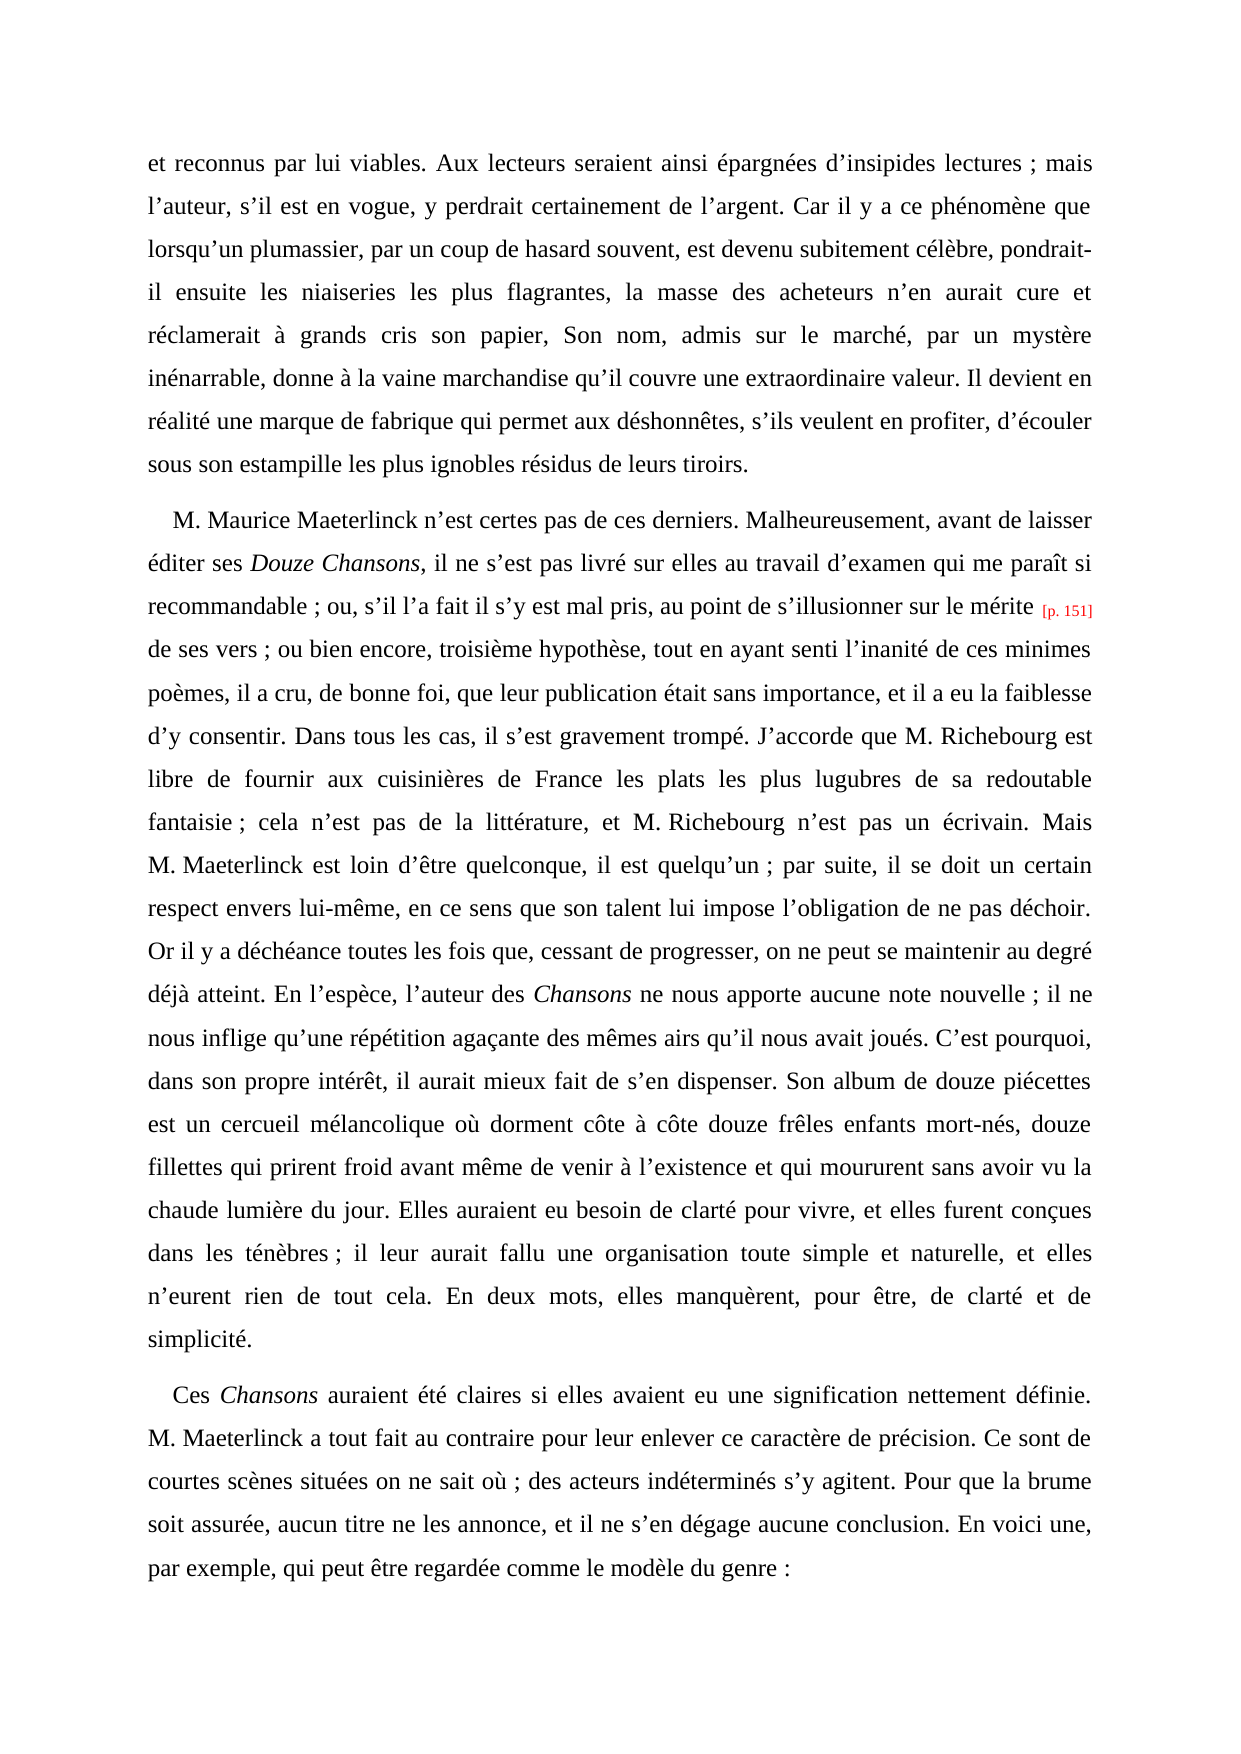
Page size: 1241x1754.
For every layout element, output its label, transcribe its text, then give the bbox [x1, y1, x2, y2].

text Ces Chansons auraient été claires si elles avaient eu une signification nettement définie. M. Maeterlinck a tout fait au contraire pour leur enlever ce caractère de précision. Ce sont de courtes scènes situées on ne sait où ; des acteurs indéterminés s’y agitent. Pour que la brume soit assurée, aucun titre ne les annonce, et il ne s’en dégage aucune conclusion. En voici une, par exemple, qui peut être regardée comme le modèle du genre : [148, 1380, 1093, 1581]
text M. Maurice Maeterlinck n’est certes pas de ces derniers. Malheureusement, avant de laisser éditer ses Douze Chansons, il ne s’est pas livré sur elles au travail d’examen qui me paraît si recommandable ; ou, s’il l’a fait il s’y est mal pris, au point de s’illusionner sur le mérite [p. 151] de ses vers ; ou bien encore, troisième hypothèse, tout en ayant senti l’inanité de ces minimes poèmes, il a cru, de bonne foi, que leur publication était sans importance, et il a eu la faiblesse d’y consentir. Dans tous les cas, il s’est gravement trompé. J’accorde que M. Richebourg est libre de fournir aux cuisinières de France les plats les plus lugubres de sa redoutable fantaisie ; cela n’est pas de la littérature, et M. Richebourg n’est pas un écrivain. Mais M. Maeterlinck est loin d’être quelconque, il est quelqu’un ; par suite, il se doit un certain respect envers lui-même, en ce sens que son talent lui impose l’obligation de ne pas déchoir. Or il y a déchéance toutes les fois que, cessant de progresser, on ne peut se maintenir au degré déjà atteint. En l’espèce, l’auteur des Chansons ne nous apporte aucune note nouvelle ; il ne nous inflige qu’une répétition agaçante des mêmes airs qu’il nous avait joués. C’est pourquoi, dans son propre intérêt, il aurait mieux fait de s’en dispenser. Son album de douze piécettes est un cercueil mélancolique où dorment côte à côte douze frêles enfants mort-nés, douze fillettes qui prirent froid avant même de venir à l’existence et qui moururent sans avoir vu la chaude lumière du jour. Elles auraient eu besoin de clarté pour vivre, et elles furent conçues dans les ténèbres ; il leur aurait fallu une organisation toute simple et naturelle, et elles n’eurent rien de tout cela. En deux mots, elles manquèrent, pour être, de clarté et de simplicité. [148, 505, 1093, 1353]
text et reconnus par lui viables. Aux lecteurs seraient ainsi épargnées d’insipides lectures ; mais l’auteur, s’il est en vogue, y perdrait certainement de l’argent. Car il y a ce phénomène que lorsqu’un plumassier, par un coup de hasard souvent, est devenu subitement célèbre, pondrait-il ensuite les niaiseries les plus flagrantes, la masse des acheteurs n’en aurait cure et réclamerait à grands cris son papier, Son nom, admis sur le marché, par un mystère inénarrable, donne à la vaine marchandise qu’il couvre une extraordinaire valeur. Il devient en réalité une marque de fabrique qui permet aux déshonnêtes, s’ils veulent en profiter, d’écouler sous son estampille les plus ignobles résidus de leurs tiroirs. [148, 148, 1093, 478]
